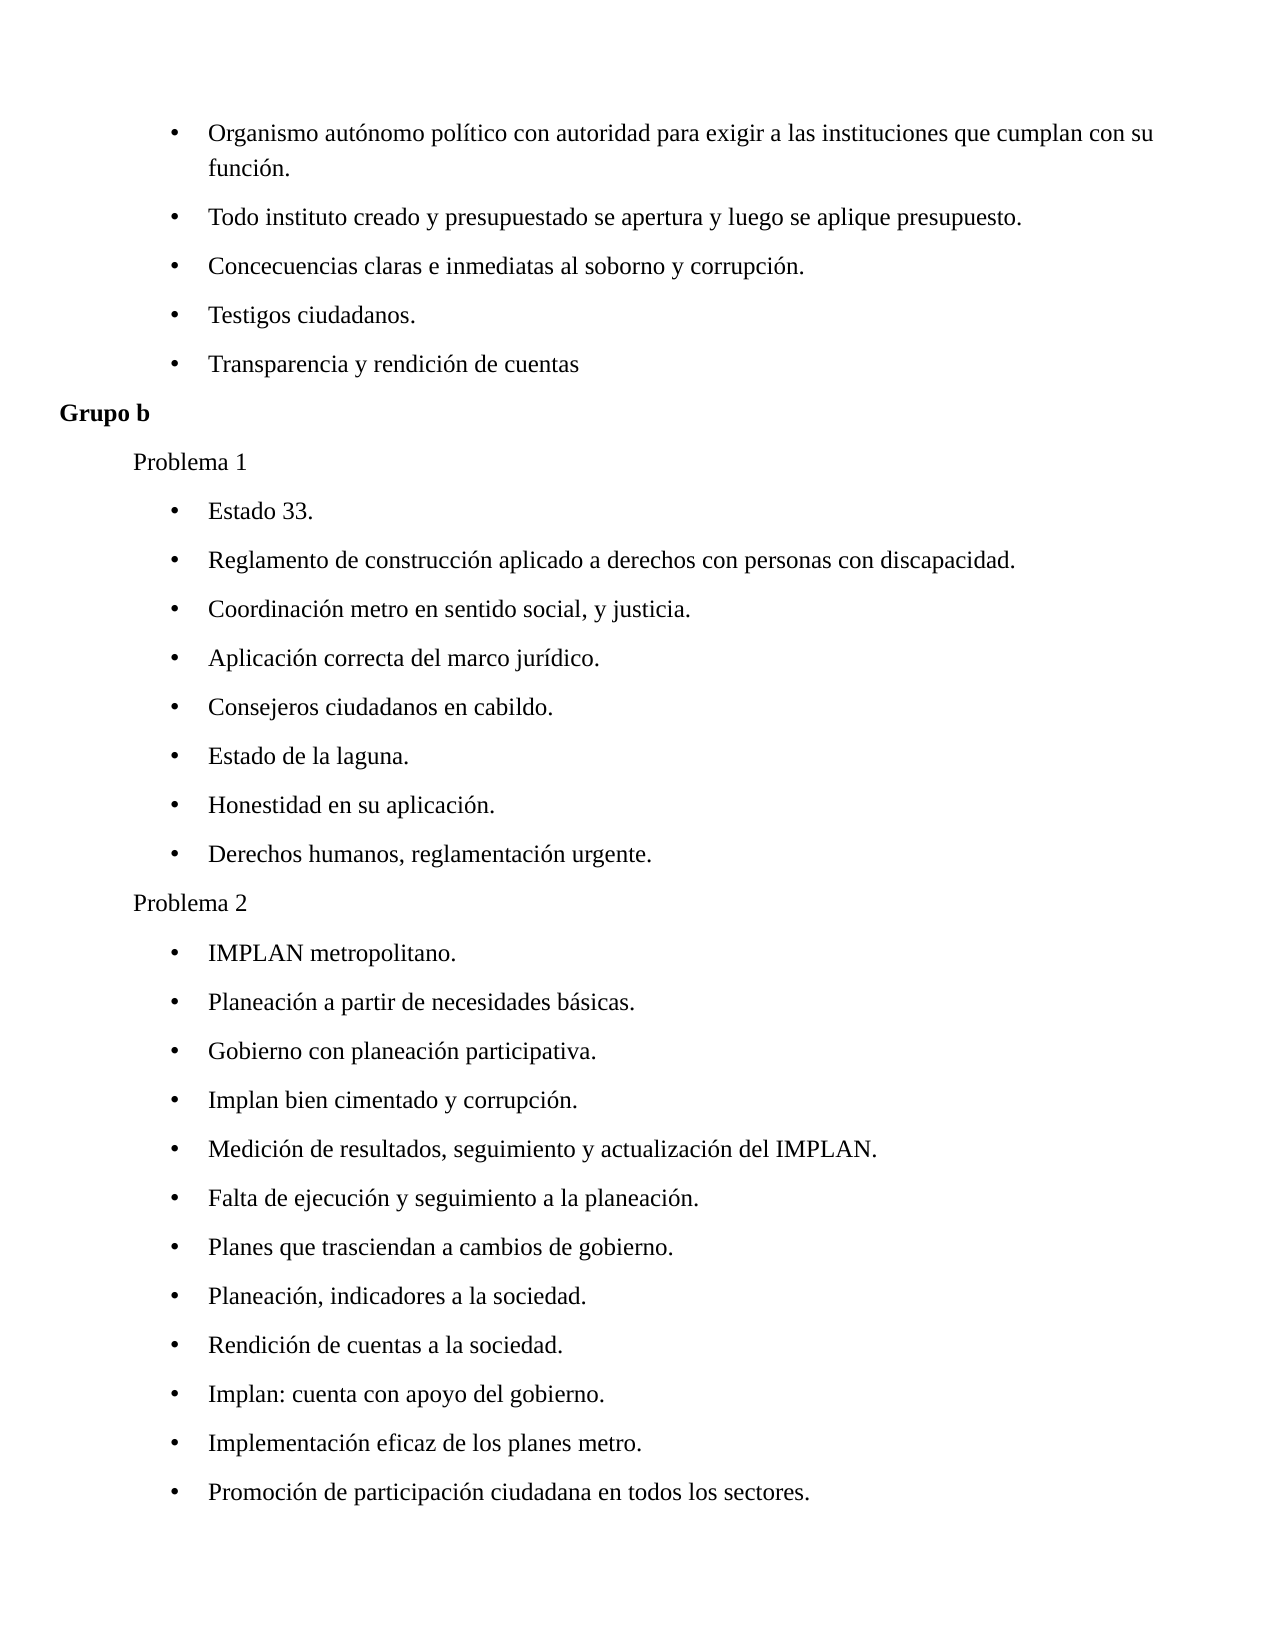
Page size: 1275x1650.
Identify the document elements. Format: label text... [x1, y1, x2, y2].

list Estado 33. [170, 496, 1216, 525]
list Derechos humanos, reglamentación urgente. [170, 839, 1216, 868]
list Rendición de cuentas a la sociedad. [170, 1330, 1216, 1359]
list Estado de la laguna. [170, 741, 1216, 770]
list Implementación eficaz de los planes metro. [170, 1428, 1216, 1457]
list Promoción de participación ciudadana en todos los sectores. [170, 1477, 1216, 1506]
list Todo instituto creado y presupuestado se apertura y luego se aplique presupuesto. [170, 202, 1216, 230]
text Problema 2 [133, 888, 1216, 917]
list Aplicación correcta del marco jurídico. [170, 643, 1216, 672]
text Grupo b [59, 398, 1216, 427]
list Planeación, indicadores a la sociedad. [170, 1281, 1216, 1310]
list Testigos ciudadanos. [170, 300, 1216, 328]
list Falta de ejecución y seguimiento a la planeación. [170, 1183, 1216, 1212]
text Problema 1 [133, 447, 1216, 476]
list Transparencia y rendición de cuentas [170, 349, 1216, 378]
list Reglamento de construcción aplicado a derechos con personas con discapacidad. [170, 545, 1216, 574]
list IMPLAN metropolitano. [170, 938, 1216, 966]
list Coordinación metro en sentido social, y justicia. [170, 594, 1216, 623]
list Honestidad en su aplicación. [170, 790, 1216, 819]
list Implan: cuenta con apoyo del gobierno. [170, 1379, 1216, 1408]
list Organismo autónomo político con autoridad para exigir a las instituciones que cumplan con su función. [170, 118, 1216, 181]
list Concecuencias claras e inmediatas al soborno y corrupción. [170, 251, 1216, 279]
list Gobierno con planeación participativa. [170, 1036, 1216, 1064]
list Medición de resultados, seguimiento y actualización del IMPLAN. [170, 1134, 1216, 1163]
list Planeación a partir de necesidades básicas. [170, 987, 1216, 1015]
list Implan bien cimentado y corrupción. [170, 1085, 1216, 1113]
list Consejeros ciudadanos en cabildo. [170, 692, 1216, 721]
list Planes que trasciendan a cambios de gobierno. [170, 1232, 1216, 1261]
